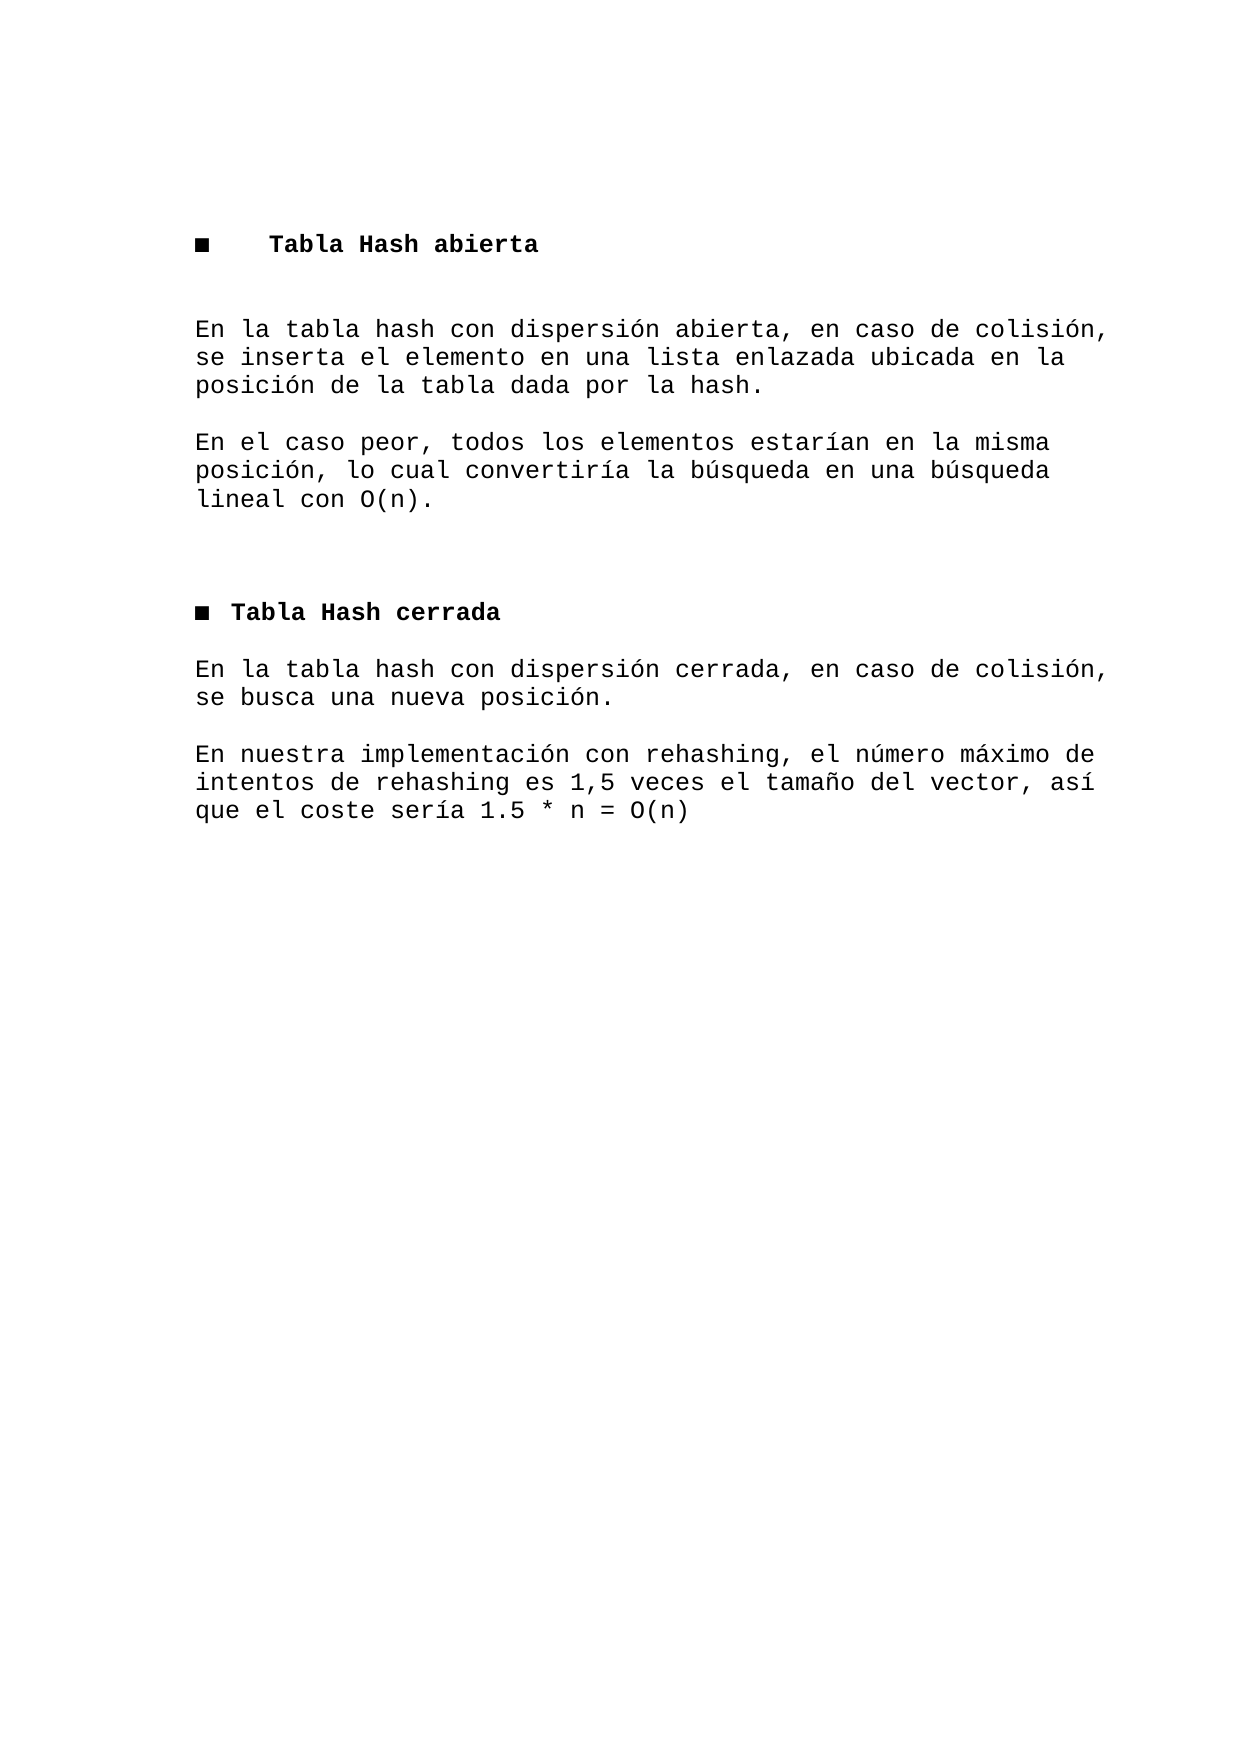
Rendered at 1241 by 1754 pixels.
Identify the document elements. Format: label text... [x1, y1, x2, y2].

text En nuestra implementación con rehashing, el número máximo de intentos de rehashing es 1,5 veces el tamaño del vector, así que el coste sería 1.5 * n = O(n) [195, 741, 1123, 826]
list Tabla Hash abierta [195, 231, 1123, 260]
text En el caso peor, todos los elementos estarían en la misma posición, lo cual convertiría la búsqueda en una búsqueda lineal con O(n). [195, 430, 1123, 515]
text En la tabla hash con dispersión abierta, en caso de colisión, se inserta el elemento en una lista enlazada ubicada en la posición de la tabla dada por la hash. [195, 316, 1123, 401]
list Tabla Hash cerrada [195, 600, 1123, 628]
text En la tabla hash con dispersión cerrada, en caso de colisión, se busca una nueva posición. [195, 656, 1123, 713]
